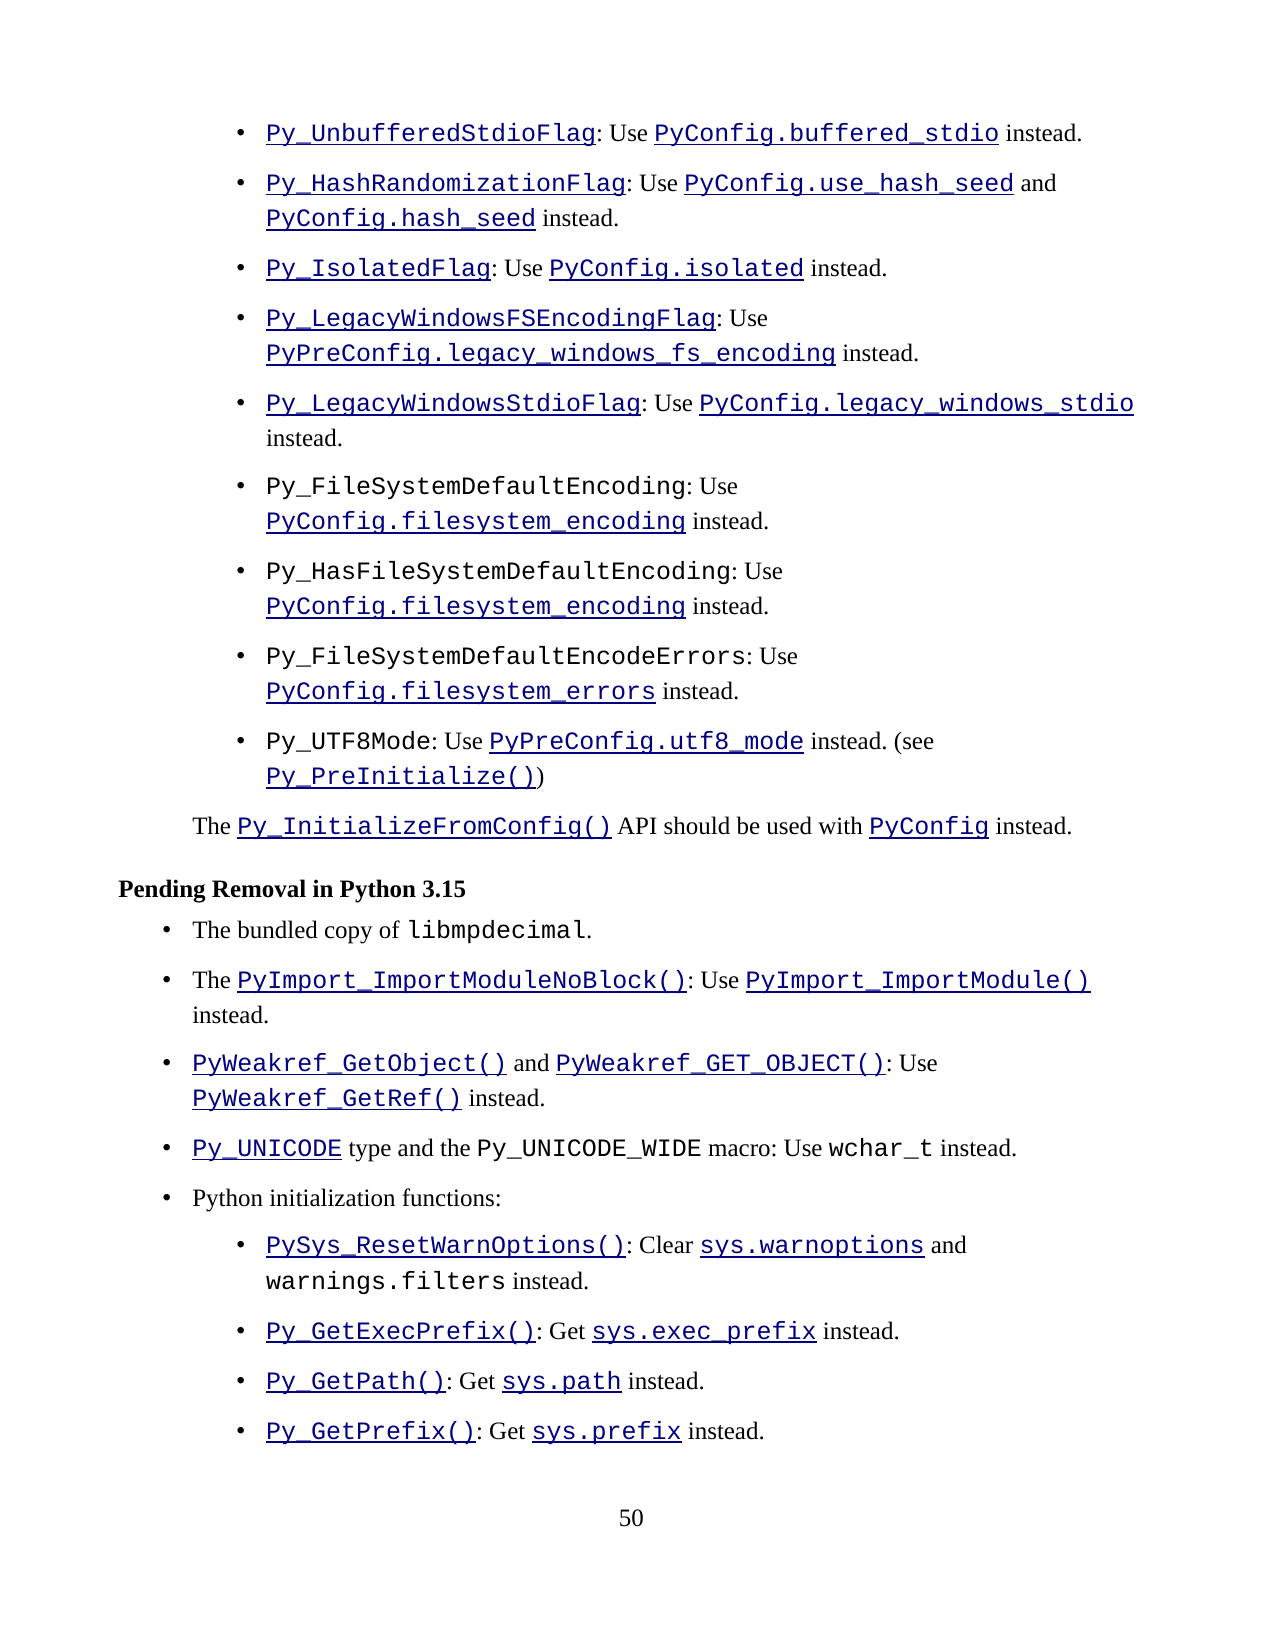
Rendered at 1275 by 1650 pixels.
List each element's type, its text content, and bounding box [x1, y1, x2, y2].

list The Py_InitializeFromConfig() API should be used with PyConfig instead. [162, 811, 1157, 842]
list Py_GetExecPrefix(): Get sys.exec_prefix instead. [236, 1316, 1157, 1347]
list Py_FileSystemDefaultEncoding: Use PyConfig.filesystem_encoding instead. [236, 471, 1157, 537]
list Py_UnbufferedStdioFlag: Use PyConfig.buffered_stdio instead. [236, 118, 1157, 149]
list Py_HashRandomizationFlag: Use PyConfig.use_hash_seed and PyConfig.hash_seed instead. [236, 168, 1157, 234]
list The bundled copy of libmpdecimal. [162, 915, 1157, 946]
list Py_UNICODE type and the Py_UNICODE_WIDE macro: Use wchar_t instead. [162, 1133, 1157, 1164]
list PySys_ResetWarnOptions(): Clear sys.warnoptions and warnings.filters instead. [236, 1231, 1157, 1297]
list Py_UTF8Mode: Use PyPreConfig.utf8_mode instead. (see Py_PreInitialize()) [236, 726, 1157, 792]
list Py_IsolatedFlag: Use PyConfig.isolated instead. [236, 253, 1157, 284]
list Py_FileSystemDefaultEncodeErrors: Use PyConfig.filesystem_errors instead. [236, 641, 1157, 707]
list Py_GetPath(): Get sys.path instead. [236, 1366, 1157, 1397]
list Py_HasFileSystemDefaultEncoding: Use PyConfig.filesystem_encoding instead. [236, 556, 1157, 622]
list Py_LegacyWindowsFSEncodingFlag: Use PyPreConfig.legacy_windows_fs_encoding instead. [236, 303, 1157, 369]
list Py_LegacyWindowsStdioFlag: Use PyConfig.legacy_windows_stdio instead. [236, 388, 1157, 452]
list PyWeakref_GetObject() and PyWeakref_GET_OBJECT(): Use PyWeakref_GetRef() instead. [162, 1048, 1157, 1114]
list Python initialization functions: [162, 1183, 1157, 1212]
list Py_GetPrefix(): Get sys.prefix instead. [236, 1416, 1157, 1447]
subtitle Pending Removal in Python 3.15 [118, 874, 1157, 903]
list The PyImport_ImportModuleNoBlock(): Use PyImport_ImportModule() instead. [162, 965, 1157, 1029]
